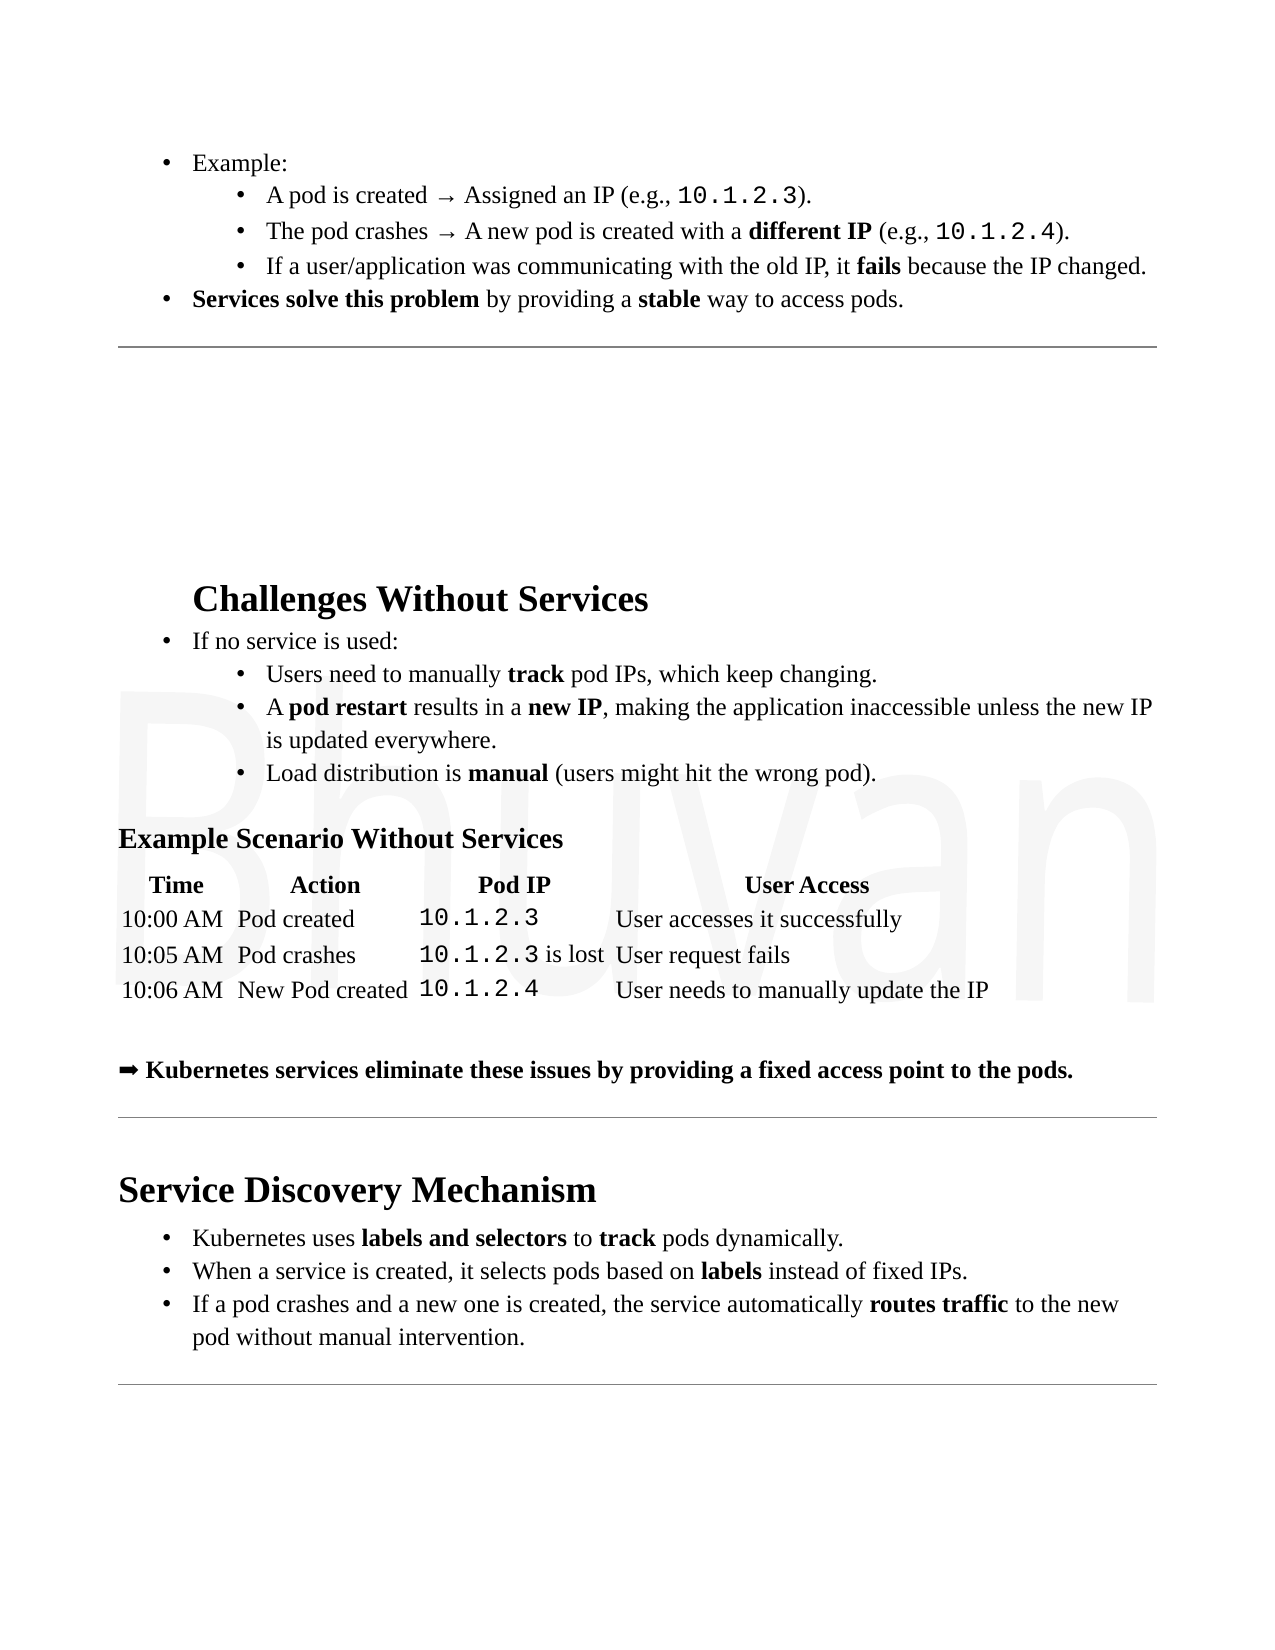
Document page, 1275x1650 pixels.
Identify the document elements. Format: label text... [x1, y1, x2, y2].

list Challenges Without Services [162, 577, 1157, 620]
list Users need to manually track pod IPs, which keep changing. [236, 659, 1157, 688]
table_cell User request fails [966, 936, 1002, 973]
table_cell User needs to manually update the IP [613, 973, 1002, 1007]
table_cell User accesses it successfully [638, 901, 709, 936]
list If a pod crashes and a new one is created, the service automatically routes traffic to the new pod without manual intervention. [162, 1289, 1157, 1351]
table_header User Access [880, 892, 940, 901]
table_cell New Pod created [234, 973, 416, 1007]
table_cell 10:06 AM [118, 977, 234, 1007]
subtitle Example Scenario Without Services [640, 821, 687, 854]
table_header User Access [639, 867, 699, 901]
subtitle Example Scenario Without Services [222, 821, 313, 854]
table_header Time [145, 867, 234, 901]
list Load distribution is manual (users might hit the wrong pod). [341, 758, 1157, 787]
table_cell 10.1.2.3 [527, 901, 611, 936]
subtitle Example Scenario Without Services [1048, 821, 1129, 854]
table_header Pod IP [416, 867, 424, 901]
table_header Action [265, 867, 312, 901]
table_header User Access [719, 867, 766, 901]
list Services solve this problem by providing a stable way to access pods. [162, 284, 1157, 313]
list If no service is used: [162, 626, 1157, 655]
table_cell User request fails [638, 936, 718, 973]
table_cell 10.1.2.3 is lost [529, 936, 604, 966]
table_cell 10.1.2.3 [416, 901, 423, 936]
list The pod crashes → A new pod is created with a different IP (e.g., 10.1.2.4). [236, 216, 1157, 247]
subtitle Example Scenario Without Services [528, 821, 612, 854]
table_header Action [234, 873, 240, 901]
table_cell User accesses it successfully [775, 901, 840, 936]
table_header User Access [785, 867, 899, 901]
subtitle Example Scenario Without Services [966, 821, 1018, 854]
subtitle Example Scenario Without Services [451, 821, 500, 854]
list If a user/application was communicating with the old IP, it fails because the IP changed. [236, 251, 1157, 280]
table_cell Pod crashes [241, 936, 311, 973]
list A pod is created → Assigned an IP (e.g., 10.1.2.3). [236, 181, 1157, 211]
table_cell 10:00 AM [144, 901, 234, 936]
table_header Pod IP [527, 867, 612, 901]
table_cell 10:05 AM [144, 936, 230, 954]
list A pod restart results in a new IP, making the application inaccessible unless the new IP is updated everywhere. [236, 692, 315, 754]
table_cell User request fails [763, 936, 838, 973]
table_header Action [340, 867, 416, 901]
table_cell User request fails [862, 936, 936, 973]
subtitle Example Scenario Without Services [799, 821, 941, 854]
subtitle Example Scenario Without Services [708, 821, 780, 854]
table_cell User accesses it successfully [862, 901, 939, 936]
table_cell User accesses it successfully [967, 901, 1002, 936]
table_cell Pod created [339, 901, 416, 936]
text ➡ Kubernetes services eliminate these issues by providing a fixed access point to the pods. [118, 1055, 1157, 1083]
table_cell 10.1.2.4 [416, 973, 612, 1007]
table_header User Access [967, 867, 1002, 901]
list When a service is created, it selects pods based on labels instead of fixed IPs. [162, 1256, 1157, 1285]
table_cell 10.1.2.3 is lost [450, 936, 510, 973]
table_cell Pod crashes [338, 936, 416, 973]
list Kubernetes uses labels and selectors to track pods dynamically. [162, 1223, 1157, 1252]
table_header Pod IP [451, 867, 499, 901]
subtitle Service Discovery Mechanism [118, 1167, 1157, 1211]
list Load distribution is manual (users might hit the wrong pod). [263, 758, 314, 787]
list A pod restart results in a new IP, making the application inaccessible unless the new IP is updated everywhere. [342, 692, 1157, 754]
table_cell User accesses it successfully [728, 901, 757, 936]
table_cell 10.1.2.3 [450, 901, 499, 936]
table_cell Pod created [266, 901, 312, 936]
subtitle Example Scenario Without Services [341, 821, 424, 854]
list Example: [162, 148, 1157, 176]
